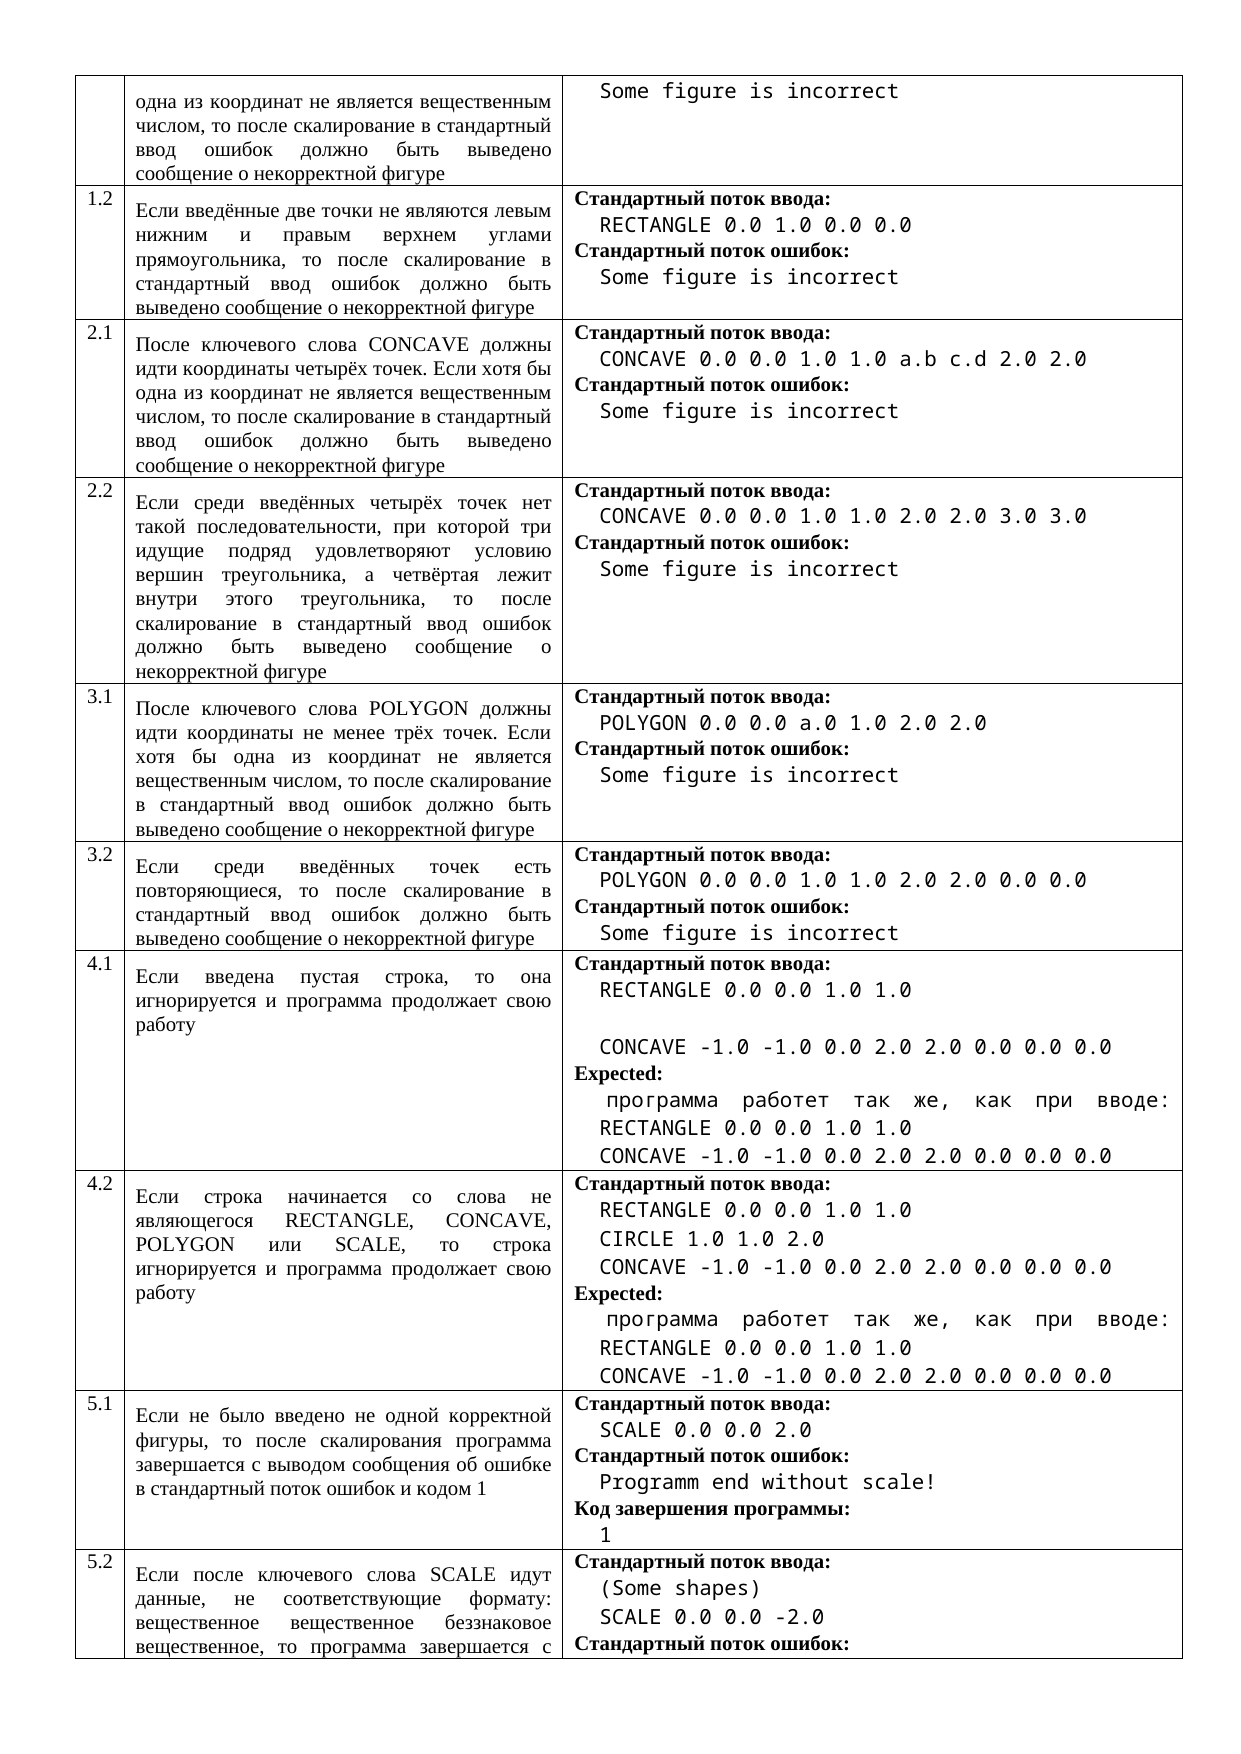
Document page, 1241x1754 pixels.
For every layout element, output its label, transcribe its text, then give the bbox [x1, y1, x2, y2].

table_cell 5.1 [76, 1391, 124, 1548]
table_cell [76, 76, 124, 185]
table_cell 5.2 [76, 1550, 124, 1658]
table_cell 2.1 [76, 320, 124, 477]
table_cell Если введённые две точки не являются левым нижним и правым верхнем углами прямоугольника, то после скалирование в стандартный ввод ошибок должно быть выведено сообщение о некорректной фигуре [125, 186, 562, 319]
table_cell Стандартный поток ввода: SCALE 0.0 0.0 2.0 Стандартный поток ошибок: Programm end without scale! Код завершения программы: 1 [563, 1391, 1182, 1548]
table_cell Стандартный поток ввода: POLYGON 0.0 0.0 a.0 1.0 2.0 2.0 Стандартный поток ошибок: Some figure is incorrect [563, 684, 1182, 841]
table_cell 3.2 [76, 842, 124, 950]
table_cell Стандартный поток ввода: (Some shapes) SCALE 0.0 0.0 -2.0 Стандартный поток ошибок: [563, 1550, 1182, 1658]
table_cell Если среди введённых четырёх точек нет такой последовательности, при которой три идущие подряд удовлетворяют условию вершин треугольника, а четвёртая лежит внутри этого треугольника, то после скалирование в стандартный ввод ошибок должно быть выведено сообщение о некорректной фигуре [125, 478, 562, 683]
table_cell Стандартный поток ввода: CONCAVE 0.0 0.0 1.0 1.0 2.0 2.0 3.0 3.0 Стандартный поток ошибок: Some figure is incorrect [563, 478, 1182, 683]
table_cell Стандартный поток ввода: RECTANGLE 0.0 0.0 1.0 1.0 CIRCLE 1.0 1.0 2.0 CONCAVE -1.0 -1.0 0.0 2.0 2.0 0.0 0.0 0.0 Expected: программа работет так же, как при вводе: RECTANGLE 0.0 0.0 1.0 1.0 CONCAVE -1.0 -1.0 0.0 2.0 2.0 0.0 0.0 0.0 [563, 1171, 1182, 1390]
table_cell После ключевого слова POLYGON должны идти координаты не менее трёх точек. Если хотя бы одна из координат не является вещественным числом, то после скалирование в стандартный ввод ошибок должно быть выведено сообщение о некорректной фигуре [125, 684, 562, 841]
table_cell одна из координат не является вещественным числом, то после скалирование в стандартный ввод ошибок должно быть выведено сообщение о некорректной фигуре [125, 76, 562, 185]
table_cell Стандартный поток ввода: POLYGON 0.0 0.0 1.0 1.0 2.0 2.0 0.0 0.0 Стандартный поток ошибок: Some figure is incorrect [563, 842, 1182, 950]
table_cell Если после ключевого слова SCALE идут данные, не соответствующие формату: вещественное вещественное беззнаковое вещественное, то программа завершается с [125, 1550, 562, 1658]
table_cell Если строка начинается со слова не являющегося RECTANGLE, CONCAVE, POLYGON или SCALE, то строка игнорируется и программа продолжает свою работу [125, 1171, 562, 1390]
table_cell 4.1 [76, 951, 124, 1170]
table_cell Если среди введённых точек есть повторяющиеся, то после скалирование в стандартный ввод ошибок должно быть выведено сообщение о некорректной фигуре [125, 842, 562, 950]
table_cell После ключевого слова CONCAVE должны идти координаты четырёх точек. Если хотя бы одна из координат не является вещественным числом, то после скалирование в стандартный ввод ошибок должно быть выведено сообщение о некорректной фигуре [125, 320, 562, 477]
table_cell Стандартный поток ввода: RECTANGLE 0.0 1.0 0.0 0.0 Стандартный поток ошибок: Some figure is incorrect [563, 186, 1182, 319]
table_cell Стандартный поток ввода: CONCAVE 0.0 0.0 1.0 1.0 a.b c.d 2.0 2.0 Стандартный поток ошибок: Some figure is incorrect [563, 320, 1182, 477]
table_cell Если не было введено не одной корректной фигуры, то после скалирования программа завершается с выводом сообщения об ошибке в стандартный поток ошибок и кодом 1 [125, 1391, 562, 1548]
table_cell 2.2 [76, 478, 124, 683]
table_cell Стандартный поток ввода: RECTANGLE 0.0 0.0 1.0 1.0 CONCAVE -1.0 -1.0 0.0 2.0 2.0 0.0 0.0 0.0 Expected: программа работет так же, как при вводе: RECTANGLE 0.0 0.0 1.0 1.0 CONCAVE -1.0 -1.0 0.0 2.0 2.0 0.0 0.0 0.0 [563, 951, 1182, 1170]
table_cell Some figure is incorrect [563, 76, 1182, 185]
table_cell Если введена пустая строка, то она игнорируется и программа продолжает свою работу [125, 951, 562, 1170]
table_cell 4.2 [76, 1171, 124, 1390]
table_cell 1.2 [76, 186, 124, 319]
table_cell 3.1 [76, 684, 124, 841]
